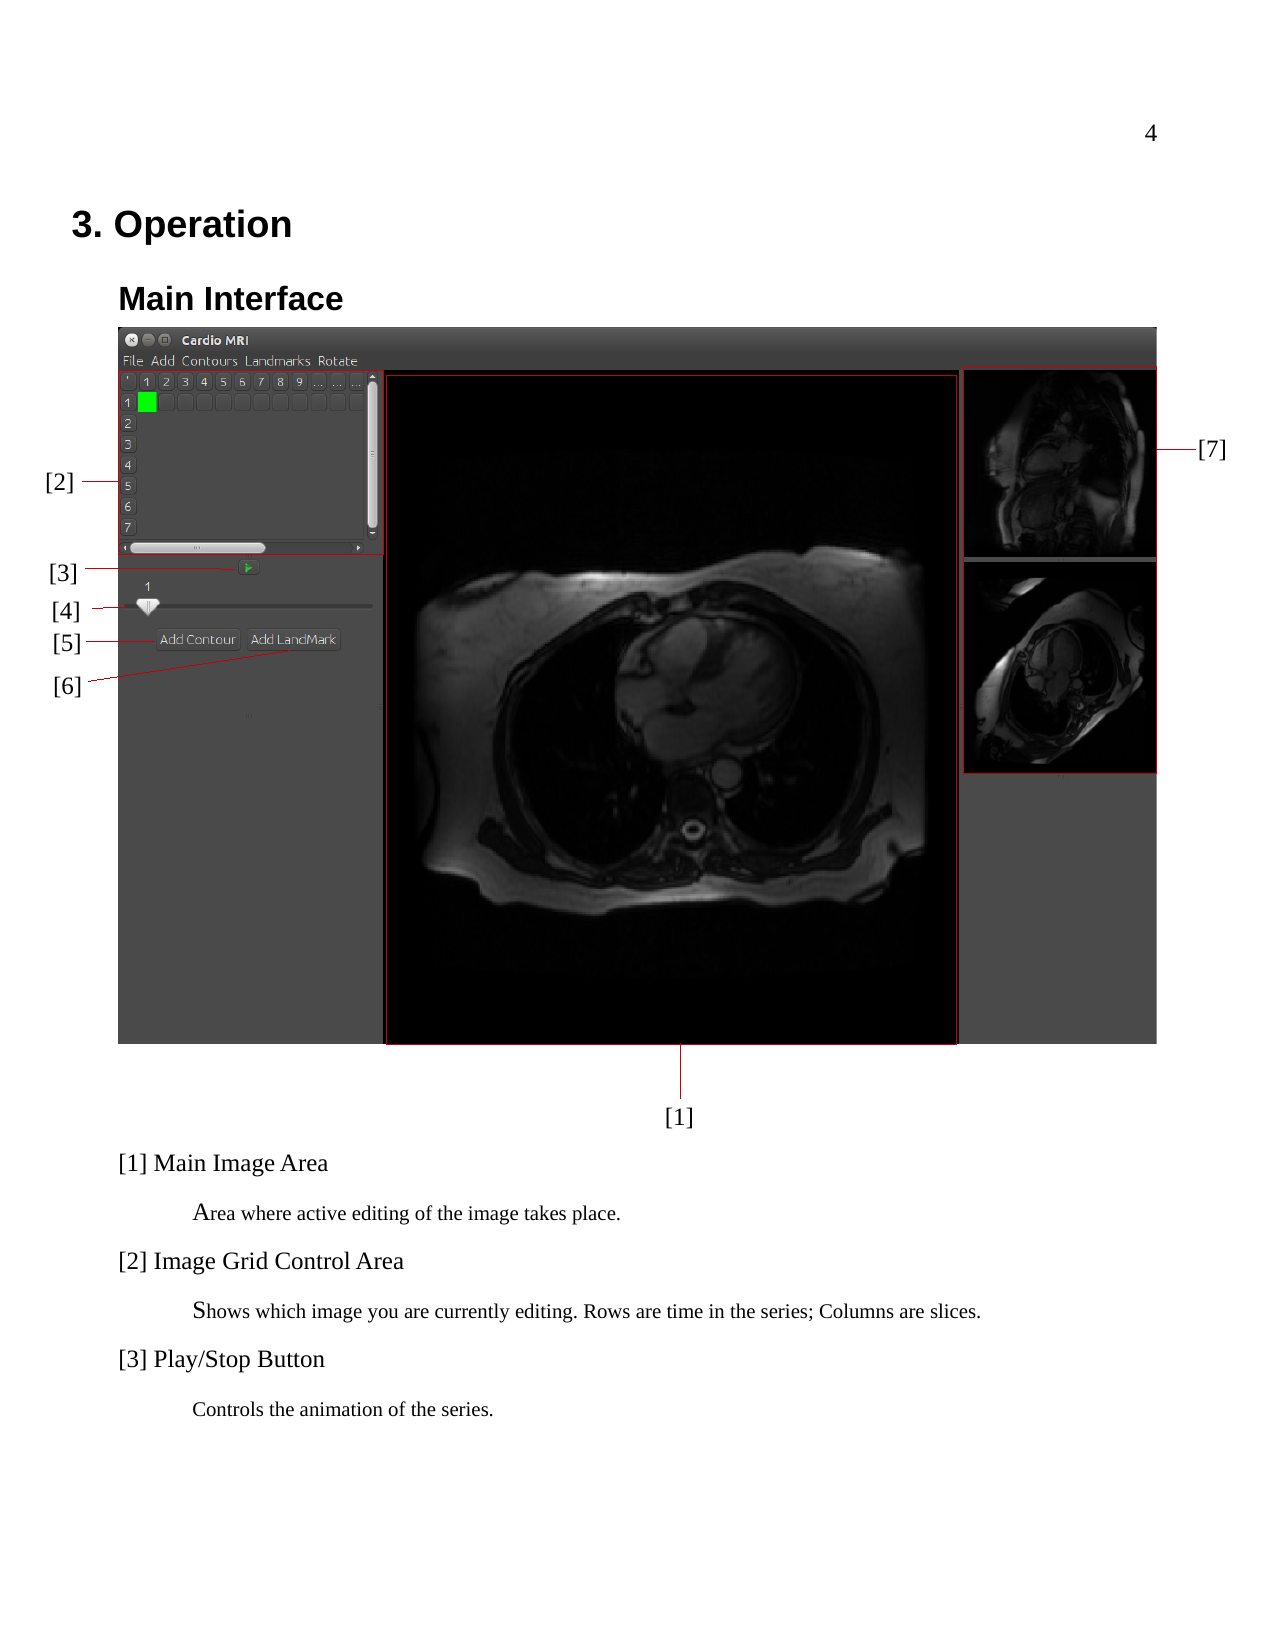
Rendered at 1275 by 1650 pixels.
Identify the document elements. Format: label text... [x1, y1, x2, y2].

text [3] Play/Stop Button [118, 1344, 1157, 1373]
picture [964, 367, 1156, 773]
subtitle 3. Operation [71, 202, 1157, 246]
picture [387, 376, 956, 1044]
text Shows which image you are currently editing. Rows are time in the series; Columns are slices. [118, 1295, 1157, 1324]
subtitle Main Interface [118, 279, 1157, 317]
picture [118, 327, 1157, 1044]
picture [119, 371, 383, 554]
text [2] Image Grid Control Area [118, 1246, 1157, 1275]
text [1] Main Image Area [118, 1148, 1157, 1177]
text Area where active editing of the image takes place. [118, 1197, 1157, 1226]
text Controls the animation of the series. [118, 1393, 1157, 1422]
